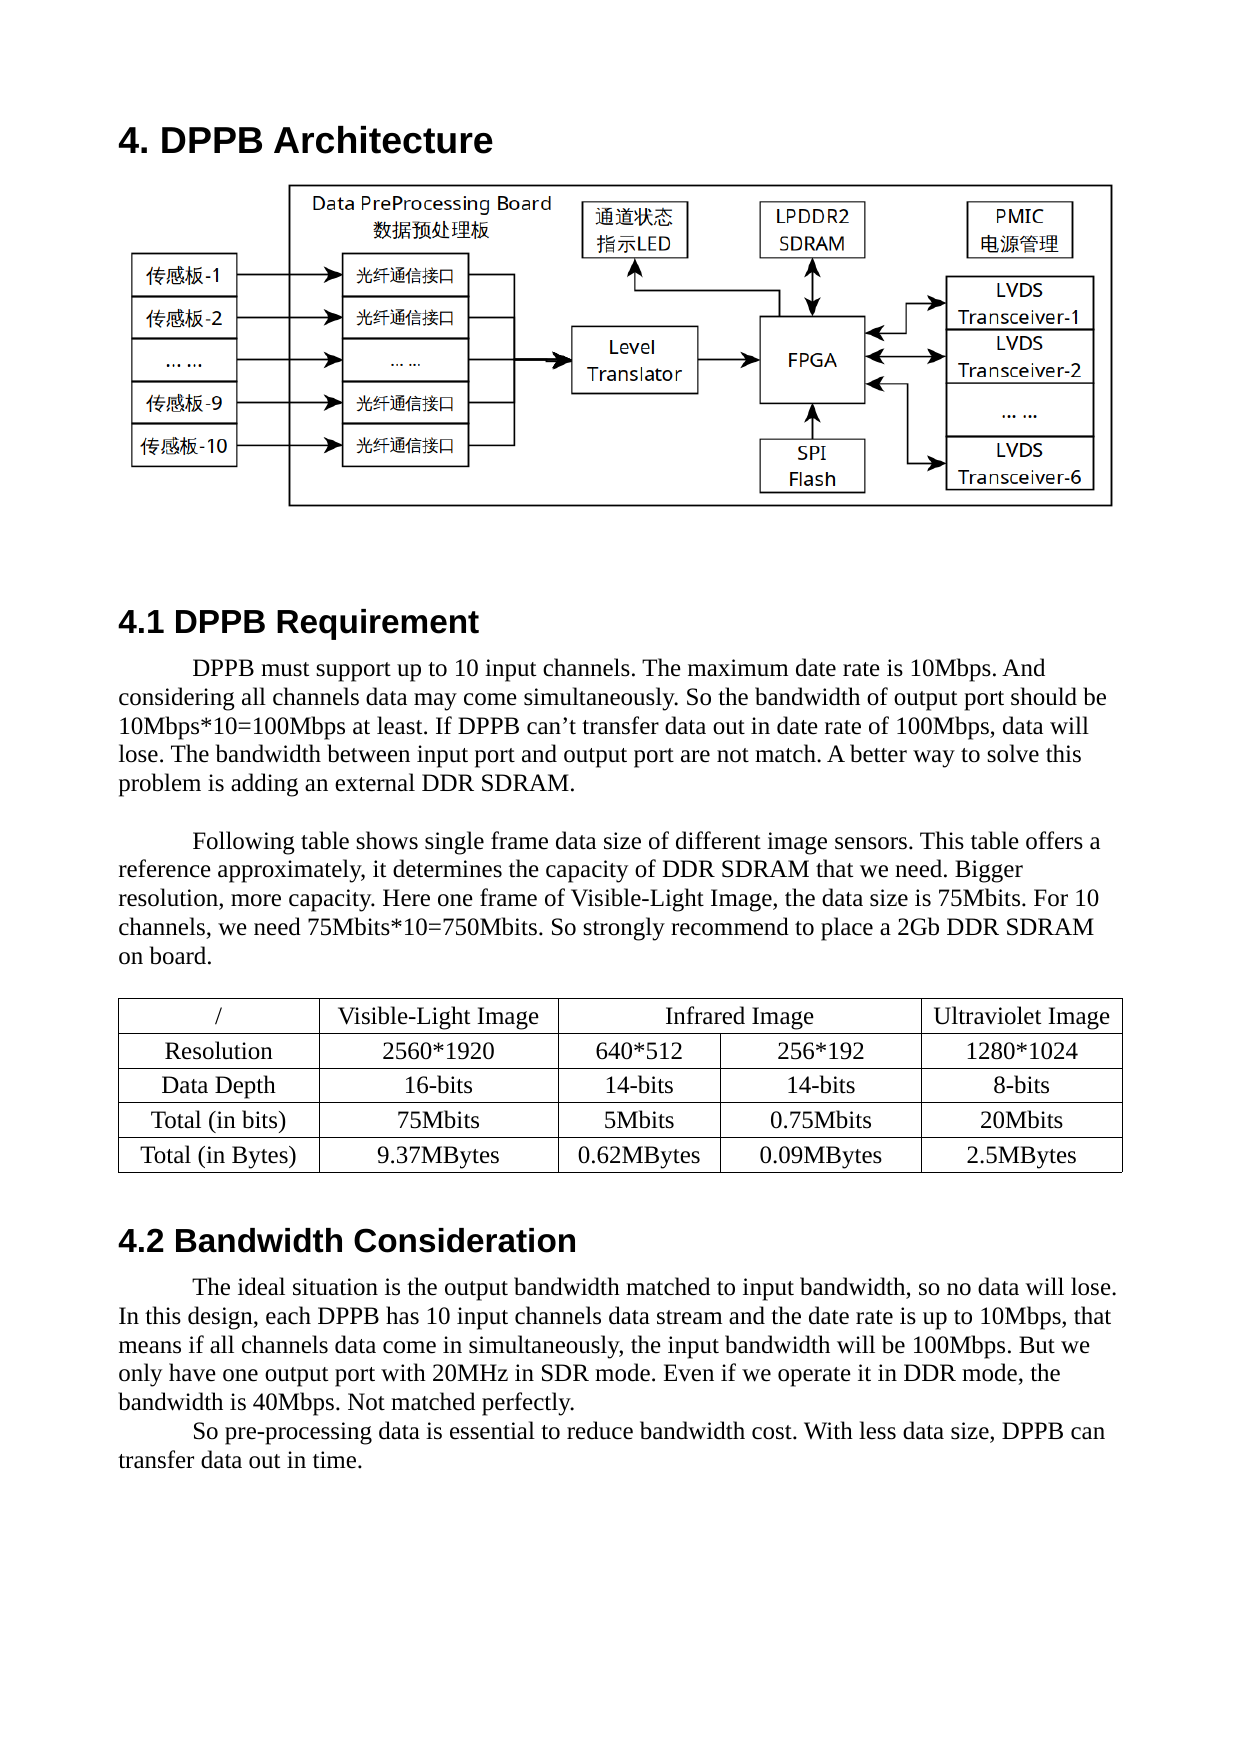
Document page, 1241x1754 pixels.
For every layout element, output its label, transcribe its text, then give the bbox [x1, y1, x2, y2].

text So pre-processing data is essential to reduce bandwidth cost. With less data size, DPPB can transfer data out in time. [118, 1416, 1122, 1473]
picture [118, 173, 1123, 517]
table_cell 0.62MBytes [559, 1138, 720, 1172]
table_cell 256*192 [721, 1034, 921, 1068]
table_cell 14-bits [721, 1069, 921, 1102]
subtitle 4.1 DPPB Requirement [118, 602, 1122, 641]
table_cell 640*512 [559, 1034, 720, 1068]
subtitle 4. DPPB Architecture [118, 118, 1122, 161]
table_cell 16-bits [320, 1069, 558, 1102]
table_header Ultraviolet Image [922, 999, 1122, 1033]
table_cell 0.75Mbits [721, 1103, 921, 1137]
table_cell 1280*1024 [922, 1034, 1122, 1068]
table_cell 2.5MBytes [922, 1138, 1122, 1172]
text The ideal situation is the output bandwidth matched to input bandwidth, so no data will lose. In this design, each DPPB has 10 input channels data stream and the date rate is up to 10Mbps, that means if all channels data come in simultaneously, the input bandwidth will be 100Mbps. But we only have one output port with 20MHz in SDR mode. Even if we operate it in DDR mode, the bandwidth is 40Mbps. Not matched perfectly. [118, 1272, 1122, 1416]
table_header / [119, 999, 319, 1033]
subtitle 4.2 Bandwidth Consideration [118, 1221, 1122, 1260]
table_cell 8-bits [922, 1069, 1122, 1102]
table_cell 14-bits [559, 1069, 720, 1102]
table_header Infrared Image [559, 999, 921, 1033]
text Following table shows single frame data size of different image sensors. This table offers a reference approximately, it determines the capacity of DDR SDRAM that we need. Bigger resolution, more capacity. Here one frame of Visible-Light Image, the data size is 75Mbits. For 10 channels, we need 75Mbits*10=750Mbits. So strongly recommend to place a 2Gb DDR SDRAM on board. [118, 826, 1122, 969]
table_cell Total (in Bytes) [119, 1138, 319, 1172]
table_header Visible-Light Image [320, 999, 558, 1033]
table_cell Data Depth [119, 1069, 319, 1102]
table_cell 20Mbits [922, 1103, 1122, 1137]
text DPPB must support up to 10 input channels. The maximum date rate is 10Mbps. And considering all channels data may come simultaneously. So the bandwidth of output port should be 10Mbps*10=100Mbps at least. If DPPB can’t transfer data out in date rate of 100Mbps, data will lose. The bandwidth between input port and output port are not match. A better way to solve this problem is adding an external DDR SDRAM. [118, 653, 1122, 797]
table_cell 9.37MBytes [320, 1138, 558, 1172]
table_cell 0.09MBytes [721, 1138, 921, 1172]
table_cell Resolution [119, 1034, 319, 1068]
table_cell 5Mbits [559, 1103, 720, 1137]
table_cell Total (in bits) [119, 1103, 319, 1137]
table_cell 75Mbits [320, 1103, 558, 1137]
table_cell 2560*1920 [320, 1034, 558, 1068]
